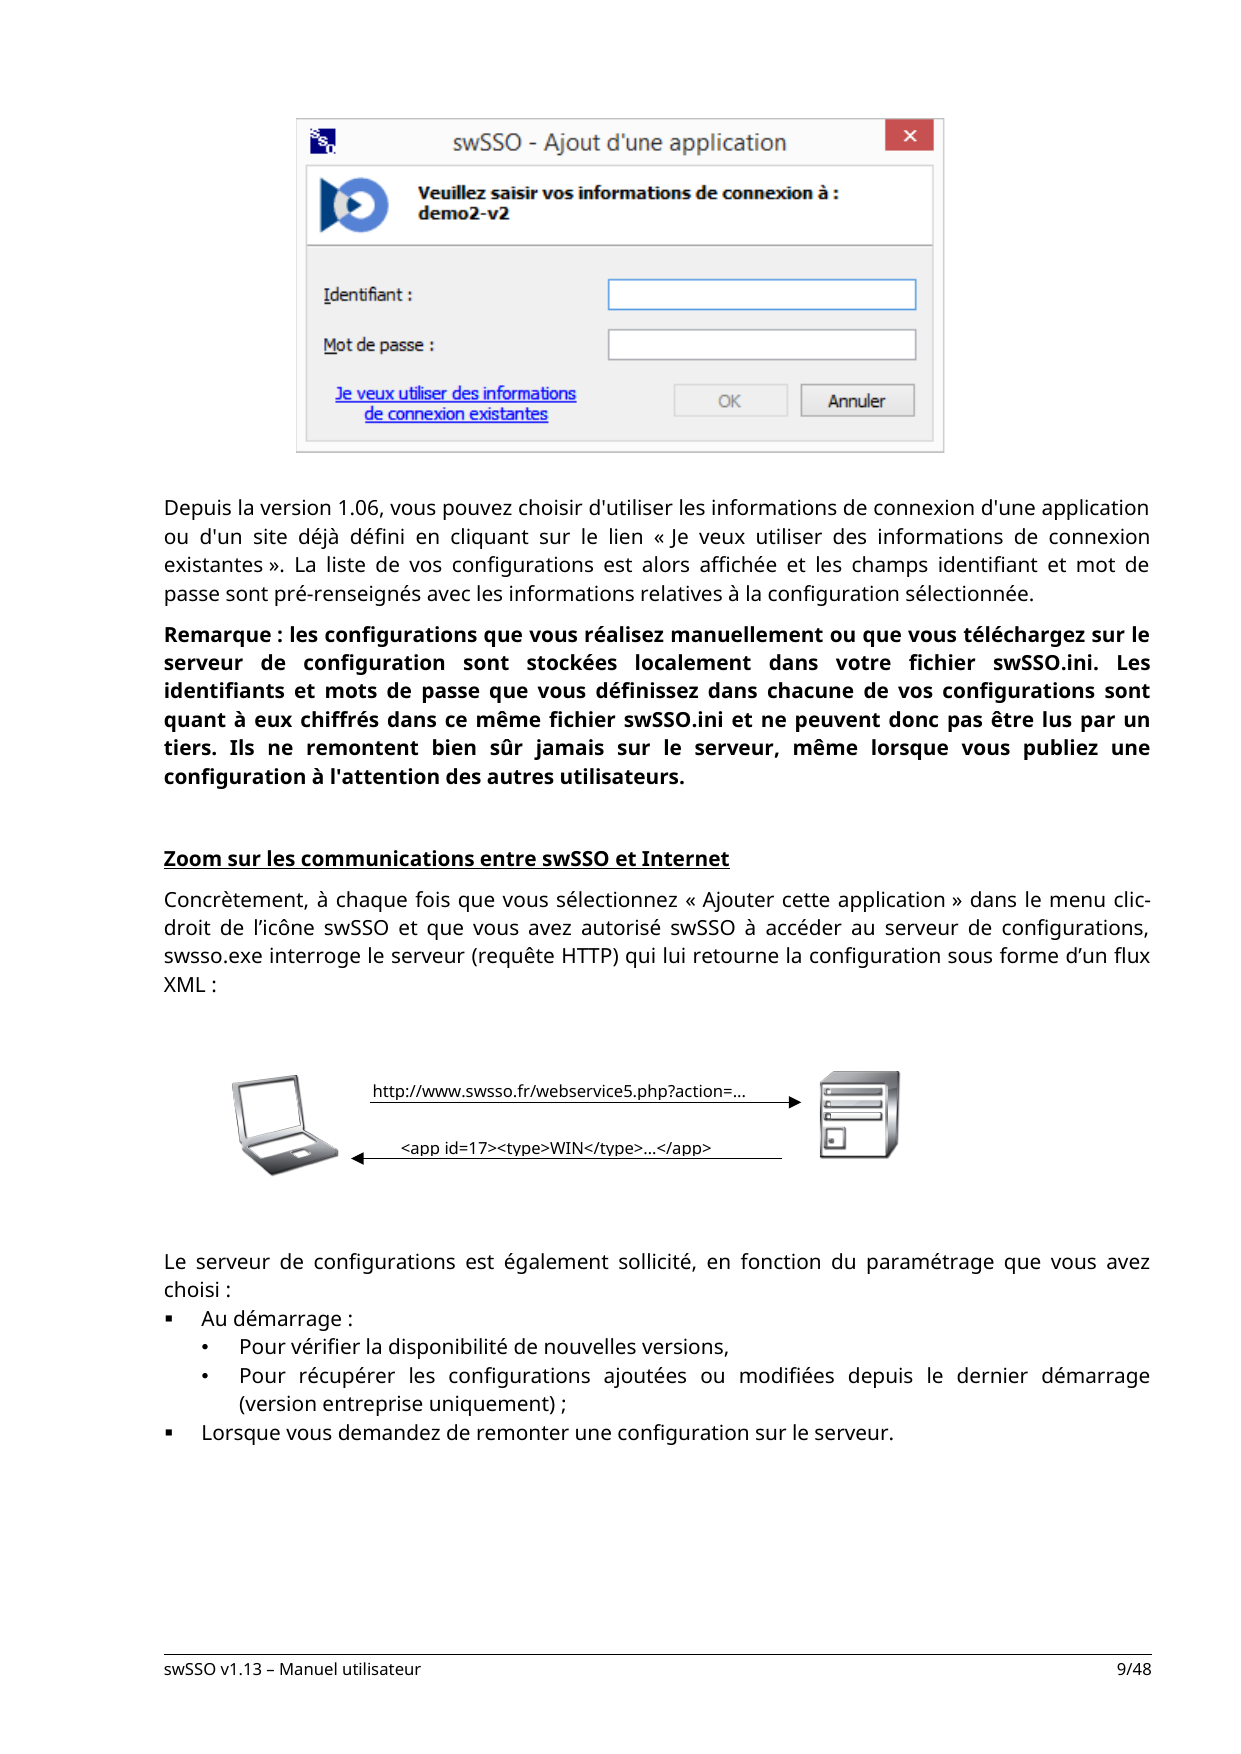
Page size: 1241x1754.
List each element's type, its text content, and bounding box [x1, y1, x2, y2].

text Zoom sur les communications entre swSSO et Internet [164, 844, 1152, 872]
list Pour récupérer les configurations ajoutées ou modifiées depuis le dernier démarrage (version entreprise uniquement) ; [201, 1361, 1152, 1418]
list Lorsque vous demandez de remonter une configuration sur le serveur. [164, 1418, 1152, 1446]
text <app id=17><type>WIN</type>…</app> [401, 1136, 766, 1156]
picture [296, 118, 945, 453]
text Le serveur de configurations est également sollicité, en fonction du paramétrage que vous avez choisi : [164, 1247, 1152, 1304]
picture [779, 1040, 939, 1189]
text http://www.swsso.fr/webservice5.php?action=... [372, 1080, 789, 1099]
list Au démarrage : [164, 1304, 1152, 1332]
text Depuis la version 1.06, vous pouvez choisir d'utiliser les informations de connexion d'une application ou d'un site déjà défini en cliquant sur le lien « Je veux utiliser des informations de connexion existantes ». La liste de vos configurations est alors affichée et les champs identifiant et mot de passe sont pré-renseignés avec les informations relatives à la configuration sélectionnée. [164, 493, 1152, 607]
text Concrètement, à chaque fois que vous sélectionnez « Ajouter cette application » dans le menu clic-droit de l’icône swSSO et que vous avez autorisé swSSO à accéder au serveur de configurations, swsso.exe interroge le serveur (requête HTTP) qui lui retourne la configuration sous forme d’un flux XML : [164, 885, 1152, 998]
list Pour vérifier la disponibilité de nouvelles versions, [201, 1332, 1152, 1361]
text Remarque : les configurations que vous réalisez manuellement ou que vous téléchargez sur le serveur de configuration sont stockées localement dans votre fichier swSSO.ini. Les identifiants et mots de passe que vous définissez dans chacune de vos configurations sont quant à eux chiffrés dans ce même fichier swSSO.ini et ne peuvent donc pas être lus par un tiers. Ils ne remontent bien sûr jamais sur le serveur, même lorsque vous publiez une configuration à l'attention des autres utilisateurs. [164, 620, 1152, 790]
picture [204, 1042, 364, 1206]
